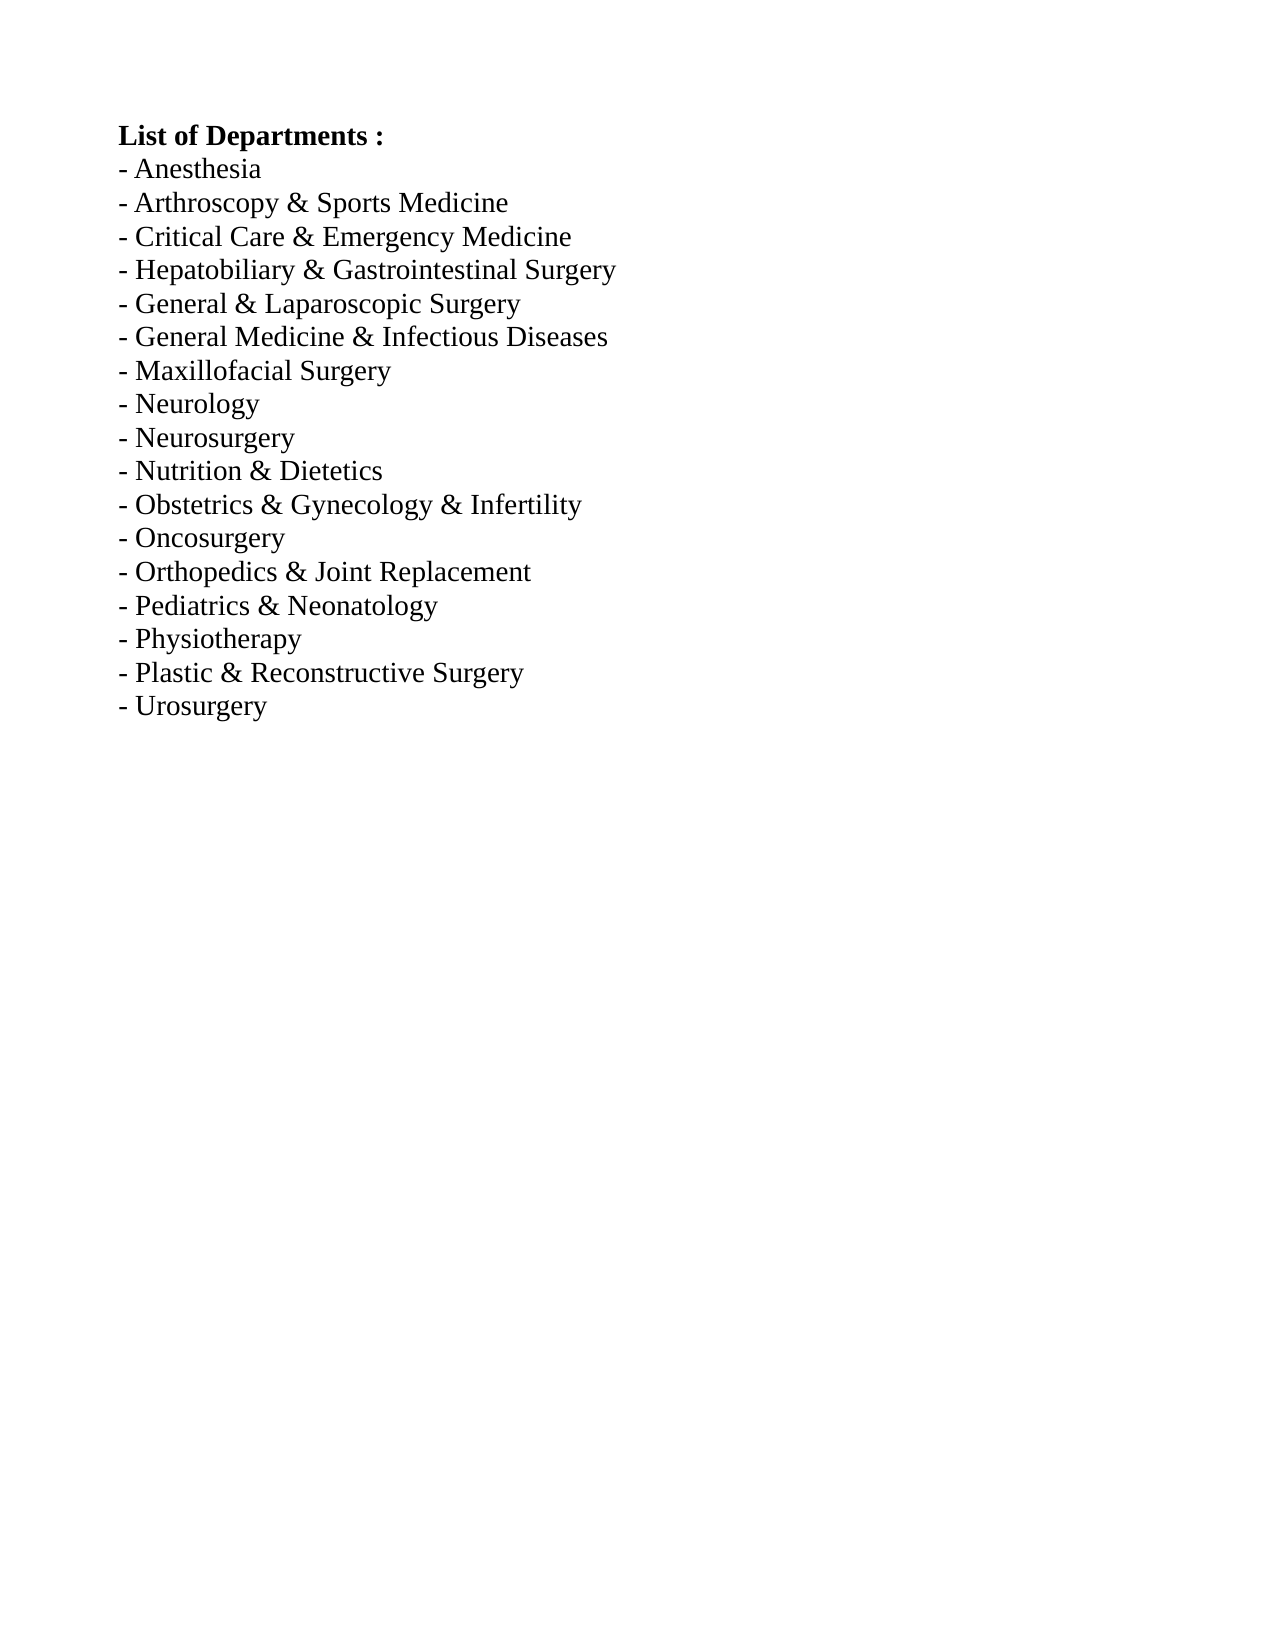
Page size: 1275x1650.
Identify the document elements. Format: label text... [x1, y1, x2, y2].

text - Pediatrics & Neonatology [118, 588, 1157, 621]
text - General & Laparoscopic Surgery [118, 286, 1157, 319]
text - Nutrition & Dietetics [118, 453, 1157, 487]
text - General Medicine & Infectious Diseases [118, 319, 1157, 353]
text - Hepatobiliary & Gastrointestinal Surgery [118, 252, 1157, 286]
text - Neurology [118, 386, 1157, 420]
text - Urosurgery [118, 688, 1157, 722]
text - Physiotherapy [118, 621, 1157, 655]
text - Anesthesia [118, 152, 1157, 185]
text - Oncosurgery [118, 521, 1157, 554]
text - Obstetrics & Gynecology & Infertility [118, 487, 1157, 521]
text - Orthopedics & Joint Replacement [118, 554, 1157, 588]
text - Critical Care & Emergency Medicine [118, 219, 1157, 252]
text - Arthroscopy & Sports Medicine [118, 185, 1157, 219]
text - Neurosurgery [118, 420, 1157, 453]
text - Maxillofacial Surgery [118, 353, 1157, 386]
text List of Departments : [118, 118, 1157, 152]
text - Plastic & Reconstructive Surgery [118, 655, 1157, 688]
